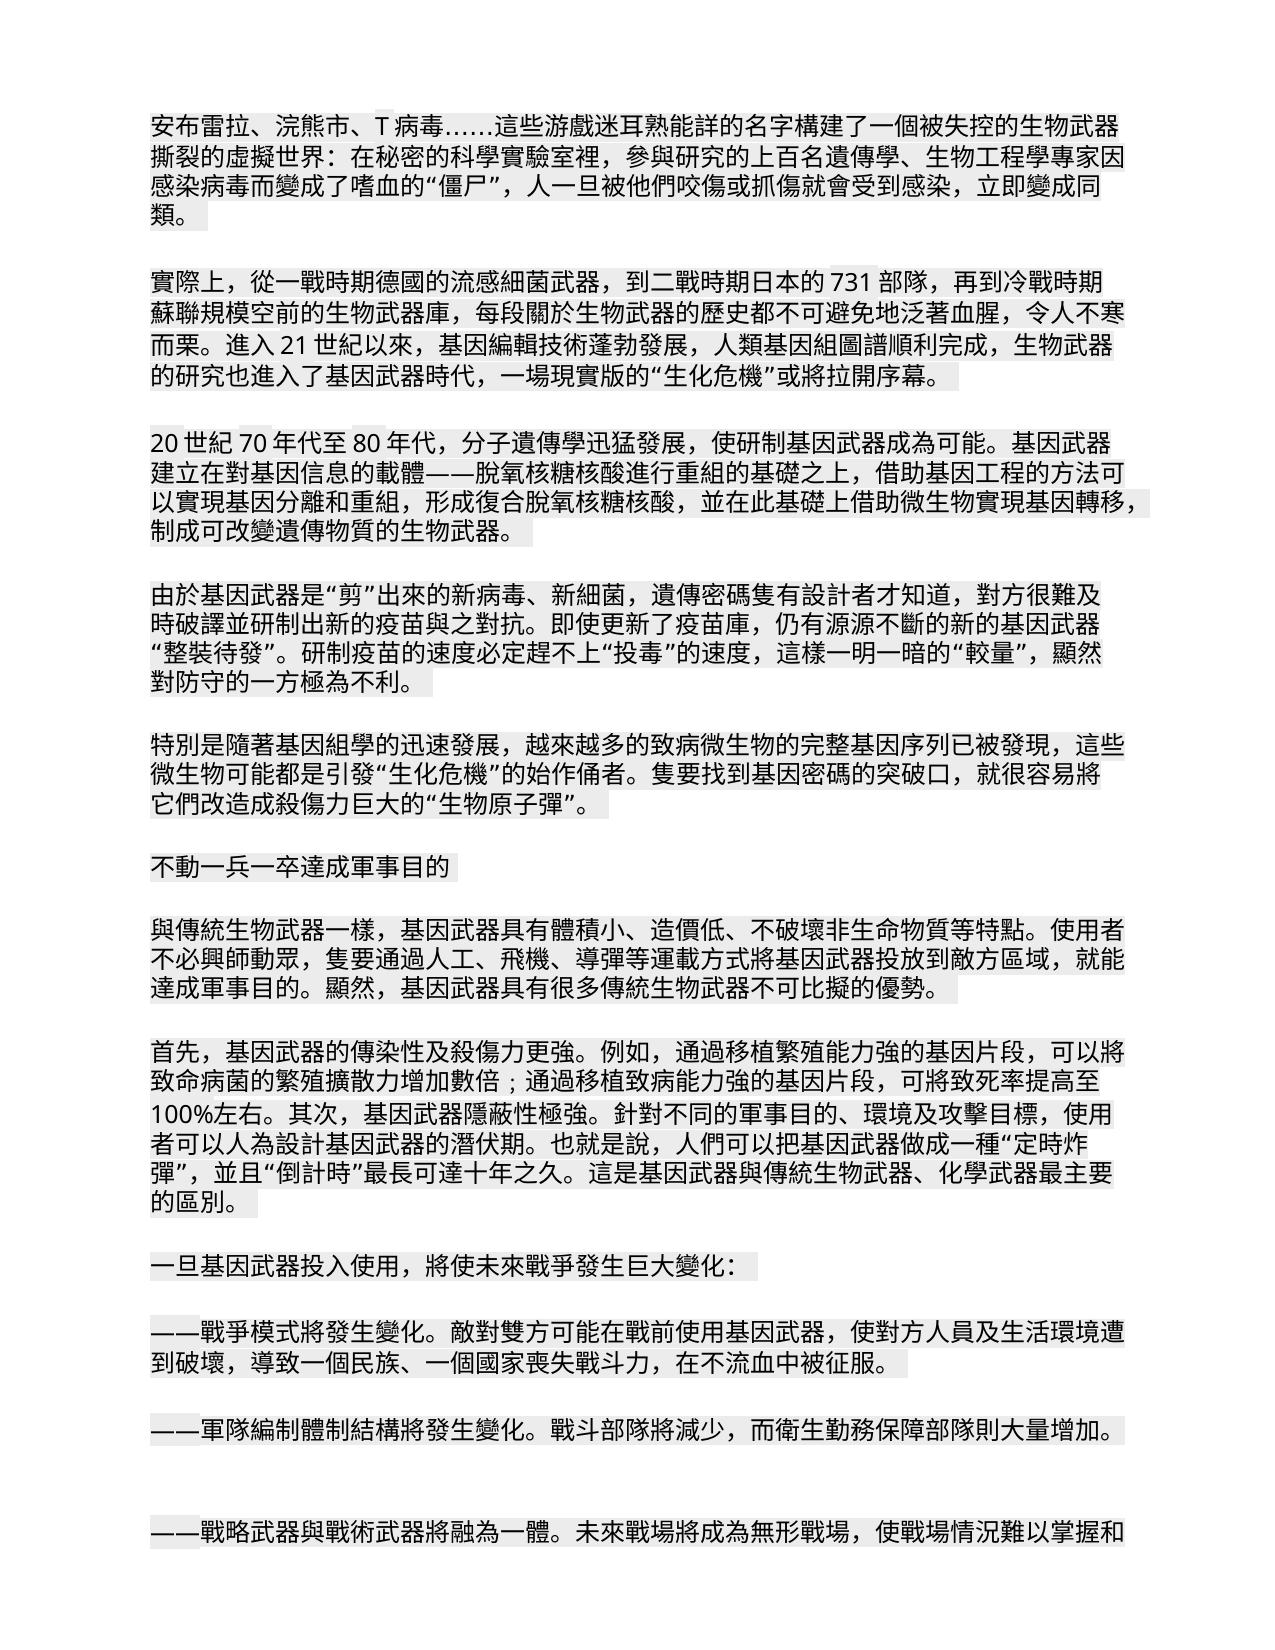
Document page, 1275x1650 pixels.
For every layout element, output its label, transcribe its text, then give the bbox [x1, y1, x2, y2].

text 現實版“生化危機”：基因武器如何影響未來戰爭 2017年11月10日09:02 &;#124; 來源：解放軍報 原標題：基因武器如何影響未來戰爭 據新華網報道，10月30日，俄羅斯總統普京親口証實，有人在有目的地採集俄羅斯人的生物樣本資料。此言一出，即遭爆炸性傳播。俄媒隨即報道，美國空軍在一份生物樣本採購招標中將目標鎖定俄羅斯人。有俄專家警告，俄羅斯民眾的生物樣本未來或將被用於制造細菌武器，應監控此類收集活動。美國空軍教育訓練司令部10月31日向俄媒澄清說，美空軍最大醫療部隊、第59醫療部隊的“先進分子監測中心”確實搜集了俄羅斯人的生物樣本，但目的並不是制造細菌生化武器。 基因武器是指通過基因編輯技術修改致病微生物的基因編碼，而研制出的新一代生物武器，能夠從基因層面對敵發動攻擊。簡單來說，基因編輯技術就相當於一把基因“剪刀”，可以按照主觀意願將一種生物的基因片段“剪接”到另一種生物上，從而改變其生理特征。基因武器正是通過這種方式修改基因獲得新的致病微生物，從而使對方的疫苗庫失效。美國情報機構因此把基因編輯技術列為潛在的大規模殺傷性武器。 殺傷力巨大的“生物原子彈” 安布雷拉、浣熊市、T病毒……這些游戲迷耳熟能詳的名字構建了一個被失控的生物武器撕裂的虛擬世界：在秘密的科學實驗室裡，參與研究的上百名遺傳學、生物工程學專家因感染病毒而變成了嗜血的“僵尸”，人一旦被他們咬傷或抓傷就會受到感染，立即變成同類。 實際上，從一戰時期德國的流感細菌武器，到二戰時期日本的731部隊，再到冷戰時期蘇聯規模空前的生物武器庫，每段關於生物武器的歷史都不可避免地泛著血腥，令人不寒而栗。進入21世紀以來，基因編輯技術蓬勃發展，人類基因組圖譜順利完成，生物武器的研究也進入了基因武器時代，一場現實版的“生化危機”或將拉開序幕。 20世紀70年代至80年代，分子遺傳學迅猛發展，使研制基因武器成為可能。基因武器建立在對基因信息的載體——脫氧核糖核酸進行重組的基礎之上，借助基因工程的方法可以實現基因分離和重組，形成復合脫氧核糖核酸，並在此基礎上借助微生物實現基因轉移，制成可改變遺傳物質的生物武器。 由於基因武器是“剪”出來的新病毒、新細菌，遺傳密碼隻有設計者才知道，對方很難及時破譯並研制出新的疫苗與之對抗。即使更新了疫苗庫，仍有源源不斷的新的基因武器“整裝待發”。研制疫苗的速度必定趕不上“投毒”的速度，這樣一明一暗的“較量”，顯然對防守的一方極為不利。 特別是隨著基因組學的迅速發展，越來越多的致病微生物的完整基因序列已被發現，這些微生物可能都是引發“生化危機”的始作俑者。隻要找到基因密碼的突破口，就很容易將它們改造成殺傷力巨大的“生物原子彈”。 不動一兵一卒達成軍事目的 與傳統生物武器一樣，基因武器具有體積小、造價低、不破壞非生命物質等特點。使用者不必興師動眾，隻要通過人工、飛機、導彈等運載方式將基因武器投放到敵方區域，就能達成軍事目的。顯然，基因武器具有很多傳統生物武器不可比擬的優勢。 首先，基因武器的傳染性及殺傷力更強。例如，通過移植繁殖能力強的基因片段，可以將致命病菌的繁殖擴散力增加數倍﹔通過移植致病能力強的基因片段，可將致死率提高至100%左右。其次，基因武器隱蔽性極強。針對不同的軍事目的、環境及攻擊目標，使用者可以人為設計基因武器的潛伏期。也就是說，人們可以把基因武器做成一種“定時炸彈”，並且“倒計時”最長可達十年之久。這是基因武器與傳統生物武器、化學武器最主要的區別。 一旦基因武器投入使用，將使未來戰爭發生巨大變化： ——戰爭模式將發生變化。敵對雙方可能在戰前使用基因武器，使對方人員及生活環境遭到破壞，導致一個民族、一個國家喪失戰斗力，在不流血中被征服。 ——軍隊編制體制結構將發生變化。戰斗部隊將減少，而衛生勤務保障部隊則大量增加。 ——戰略武器與戰術武器將融為一體。未來戰場將成為無形戰場，使戰場情況難以掌握和控制，給軍事防御和軍事醫學研究帶來新課題、新挑戰。 基因武器將起到戰略威懾作用 2014年以來，CRISPR基因編輯技術帶來了一場科學界的革命。CRISPR系統，簡單來說是一種適應性免疫系統，細菌可以利用該系統不動聲色地把病毒基因從自己的染色體上切除，這是細菌特有的免疫力。在哺乳動物基因組中，CRISPR系統被發展成了一種高效、簡捷的基因編輯技術，像一把萬能的基因“剪刀”，能夠同時開啟或沉默某些基因，實現基因的“批量化”編輯。 該技術的發展使基因武器的研發如虎添翼，能夠使基因武器靶標人群更精准、更快速，威懾力更大。美國情報機構已把“CRISPR基因編輯技術”列為潛在的大規模殺傷性武器。 但是，就CRISPR技術本身而言，目前還隻局限於實驗室中，實驗失敗率很高，更不用說研發大規模殺傷性武器了。現代戰爭向著多維度發展，隨著信息化技術不斷提高，戰爭更大程度上是對物質、能量、裝備以及數據信息的對抗。以慢性殺傷人畜為手段的基因武器是否能用於實戰，使用代價究竟有多大，這些問題還有待商榷。 此外，基因武器的“屠殺”不分軍民，會帶來嚴重的政治和道義上的風險，后果不可估量。而且，如果操作不當或者運氣不佳，運輸過程中一旦發生泄漏，傷到自己人，無異於“搬起石頭砸自己的腳”。 長遠來看，基因武器更多的是起到戰略威懾作用。在現實世界裡，人類對生命秘密的探索不過是冰山一角，基因工程並不是上帝的造物手，肆意濫用基因武器必將給全人類帶來不可預測的災難。（曹詩洋） [150, 75, 1125, 1549]
